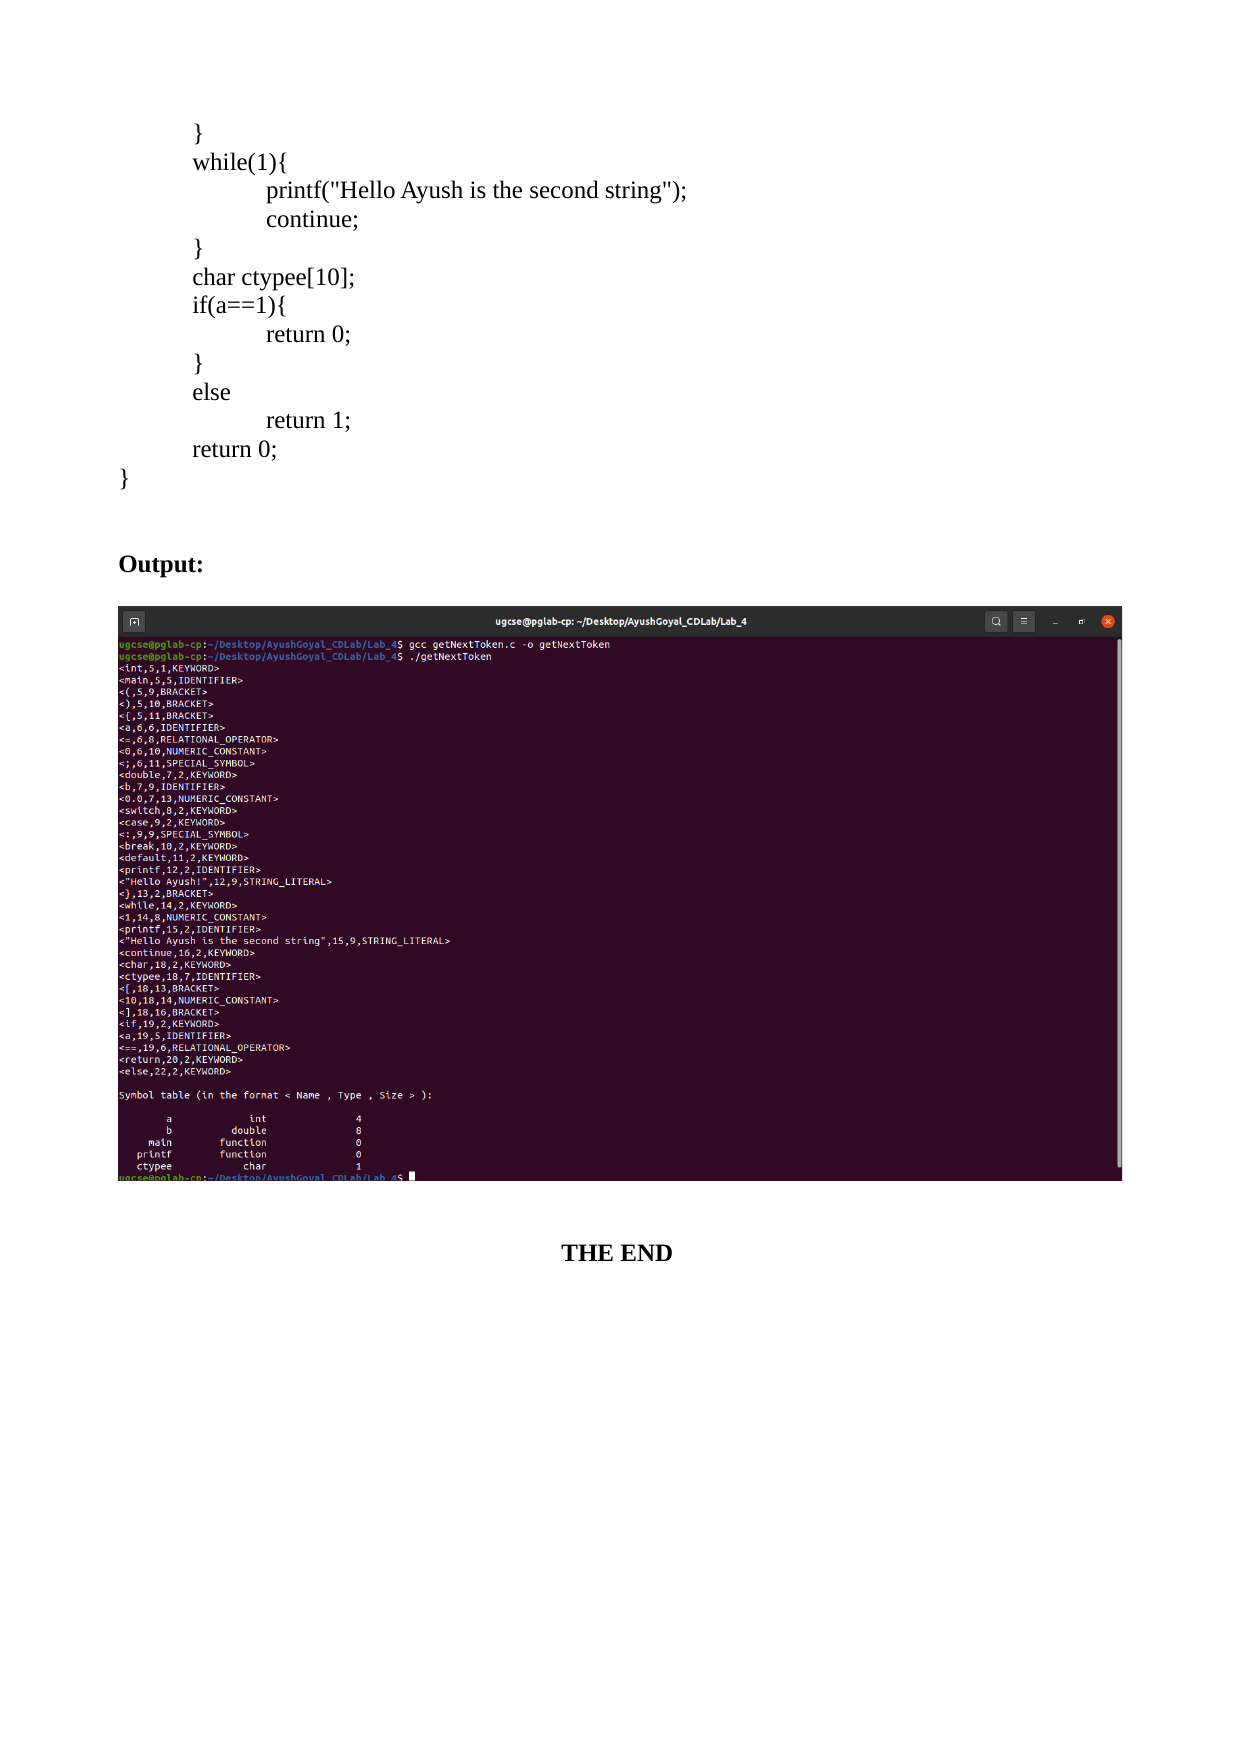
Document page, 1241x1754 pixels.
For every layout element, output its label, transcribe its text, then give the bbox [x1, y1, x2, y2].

text if(a==1){ [118, 291, 1122, 319]
text else [118, 377, 1122, 406]
picture [118, 606, 1123, 1181]
text THE END [118, 1238, 1122, 1267]
text } [118, 118, 1122, 147]
text } [118, 233, 1122, 262]
text return 0; [118, 319, 1122, 348]
text printf("Hello Ayush is the second string"); [118, 176, 1122, 204]
text char ctypee[10]; [118, 262, 1122, 291]
text Output: [118, 549, 1122, 578]
text return 1; [118, 406, 1122, 434]
text return 0; [118, 434, 1122, 463]
text } [118, 463, 1122, 492]
text continue; [118, 204, 1122, 233]
text while(1){ [118, 147, 1122, 176]
text } [118, 348, 1122, 377]
